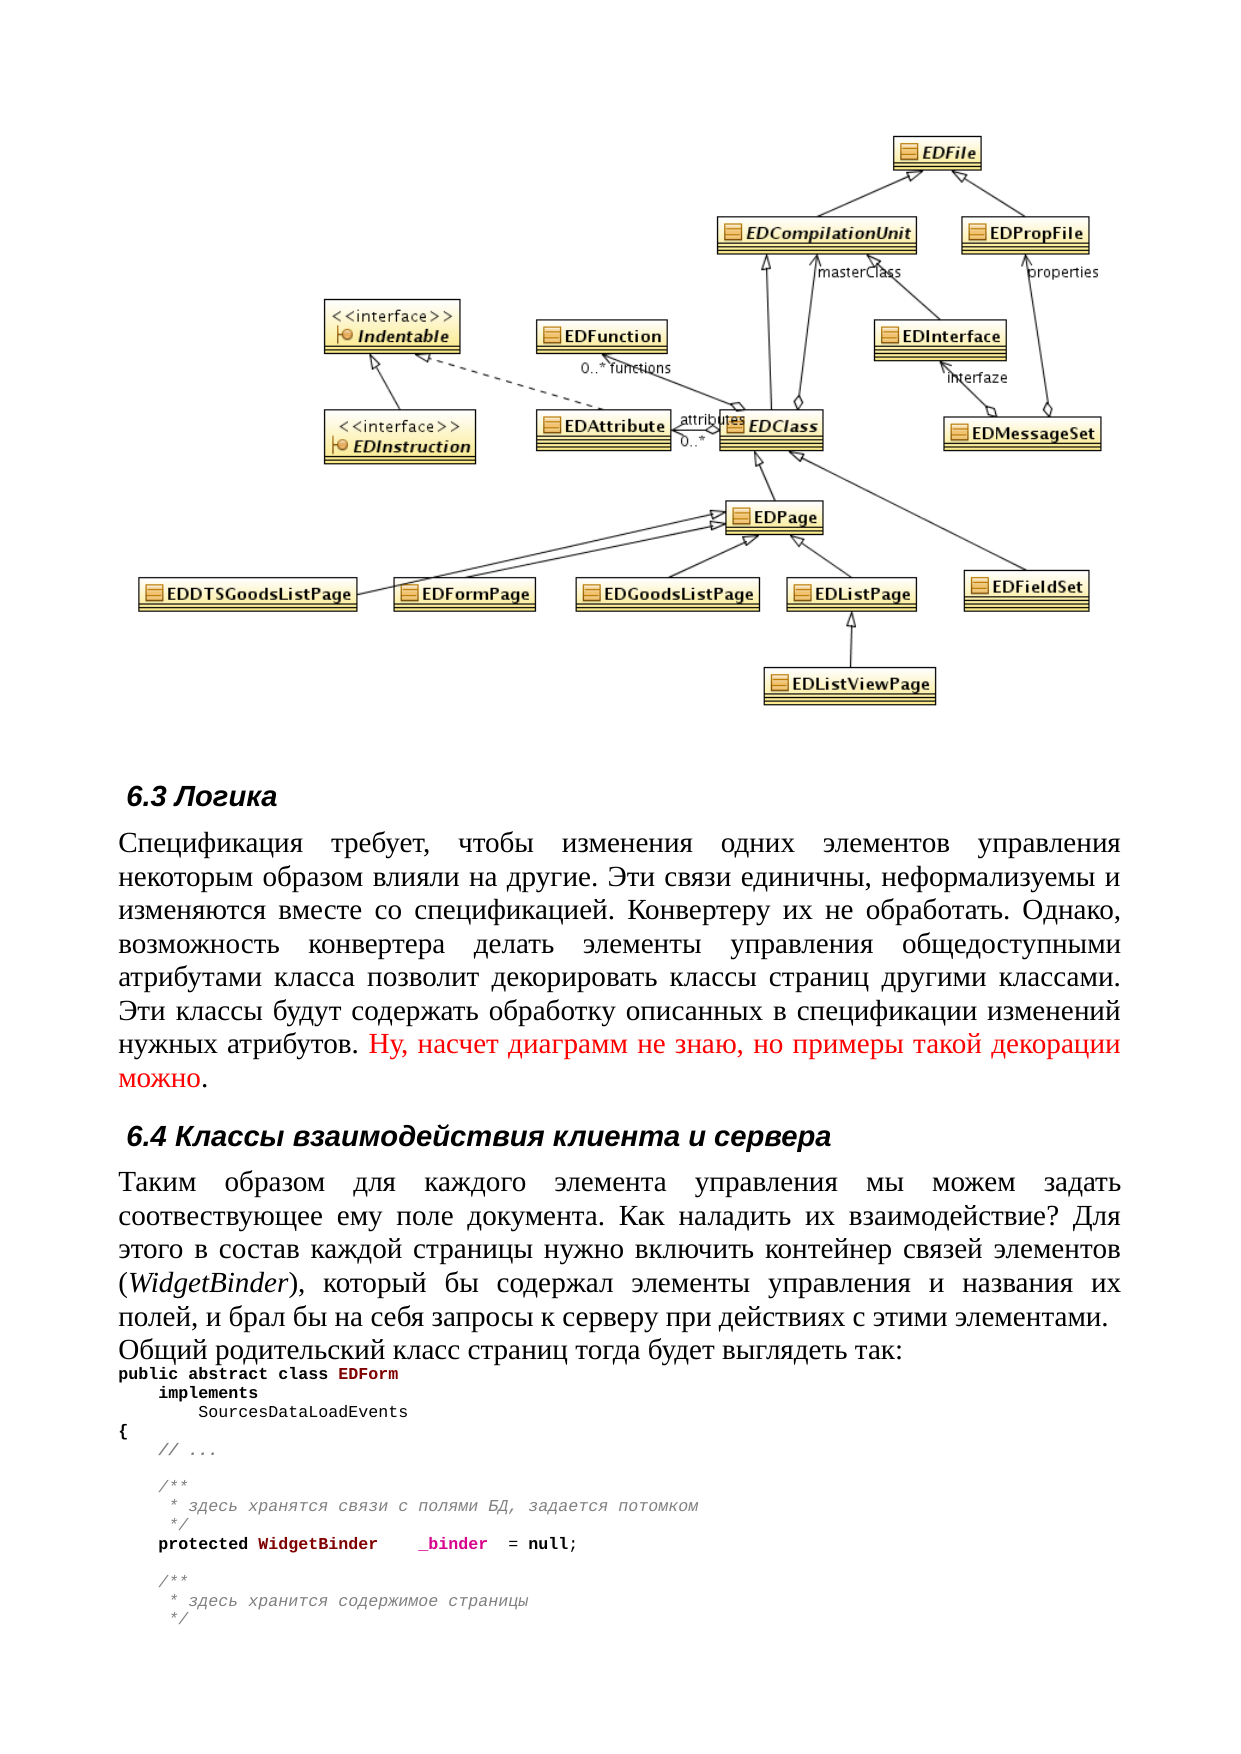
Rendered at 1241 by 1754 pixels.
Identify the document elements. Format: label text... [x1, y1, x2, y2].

subtitle Классы взаимодействия клиента и сервера [118, 1118, 1122, 1152]
text // ... [118, 1441, 1122, 1460]
text protected WidgetBinder _binder = null; [118, 1536, 1122, 1554]
text Общий родительский класс страниц тогда будет выглядеть так: [118, 1332, 1122, 1366]
text * здесь хранится содержимое страницы [118, 1592, 1122, 1611]
text * здесь хранятся связи с полями БД, задается потомком [118, 1498, 1122, 1517]
text Таким образом для каждого элемента управления мы можем задать соотвествующее ему поле документа. Как наладить их взаимодействие? Для этого в состав каждой страницы нужно включить контейнер связей элементов (WidgetBinder), который бы содержал элементы управления и названия их полей, и брал бы на себя запросы к серверу при действиях с этими элементами. [118, 1164, 1122, 1332]
subtitle Логика [118, 779, 1122, 813]
picture [118, 118, 1122, 721]
text */ [118, 1611, 1122, 1630]
text { [118, 1422, 1122, 1441]
text SourcesDataLoadEvents [118, 1403, 1122, 1422]
text implements [118, 1385, 1122, 1403]
text /** [118, 1573, 1122, 1592]
text /** [118, 1479, 1122, 1498]
text Спецификация требует, чтобы изменения одних элементов управления некоторым образом влияли на другие. Эти связи единичны, неформализуемы и изменяются вместе со спецификацией. Конвертеру их не обработать. Однако, возможность конвертера делать элементы управления общедоступными атрибутами класса позволит декорировать классы страниц другими классами. Эти классы будут содержать обработку описанных в спецификации изменений нужных атрибутов. Ну, насчет диаграмм не знаю, но примеры такой декорации можно. [118, 825, 1122, 1093]
text public abstract class EDForm [118, 1366, 1122, 1385]
text */ [118, 1517, 1122, 1536]
